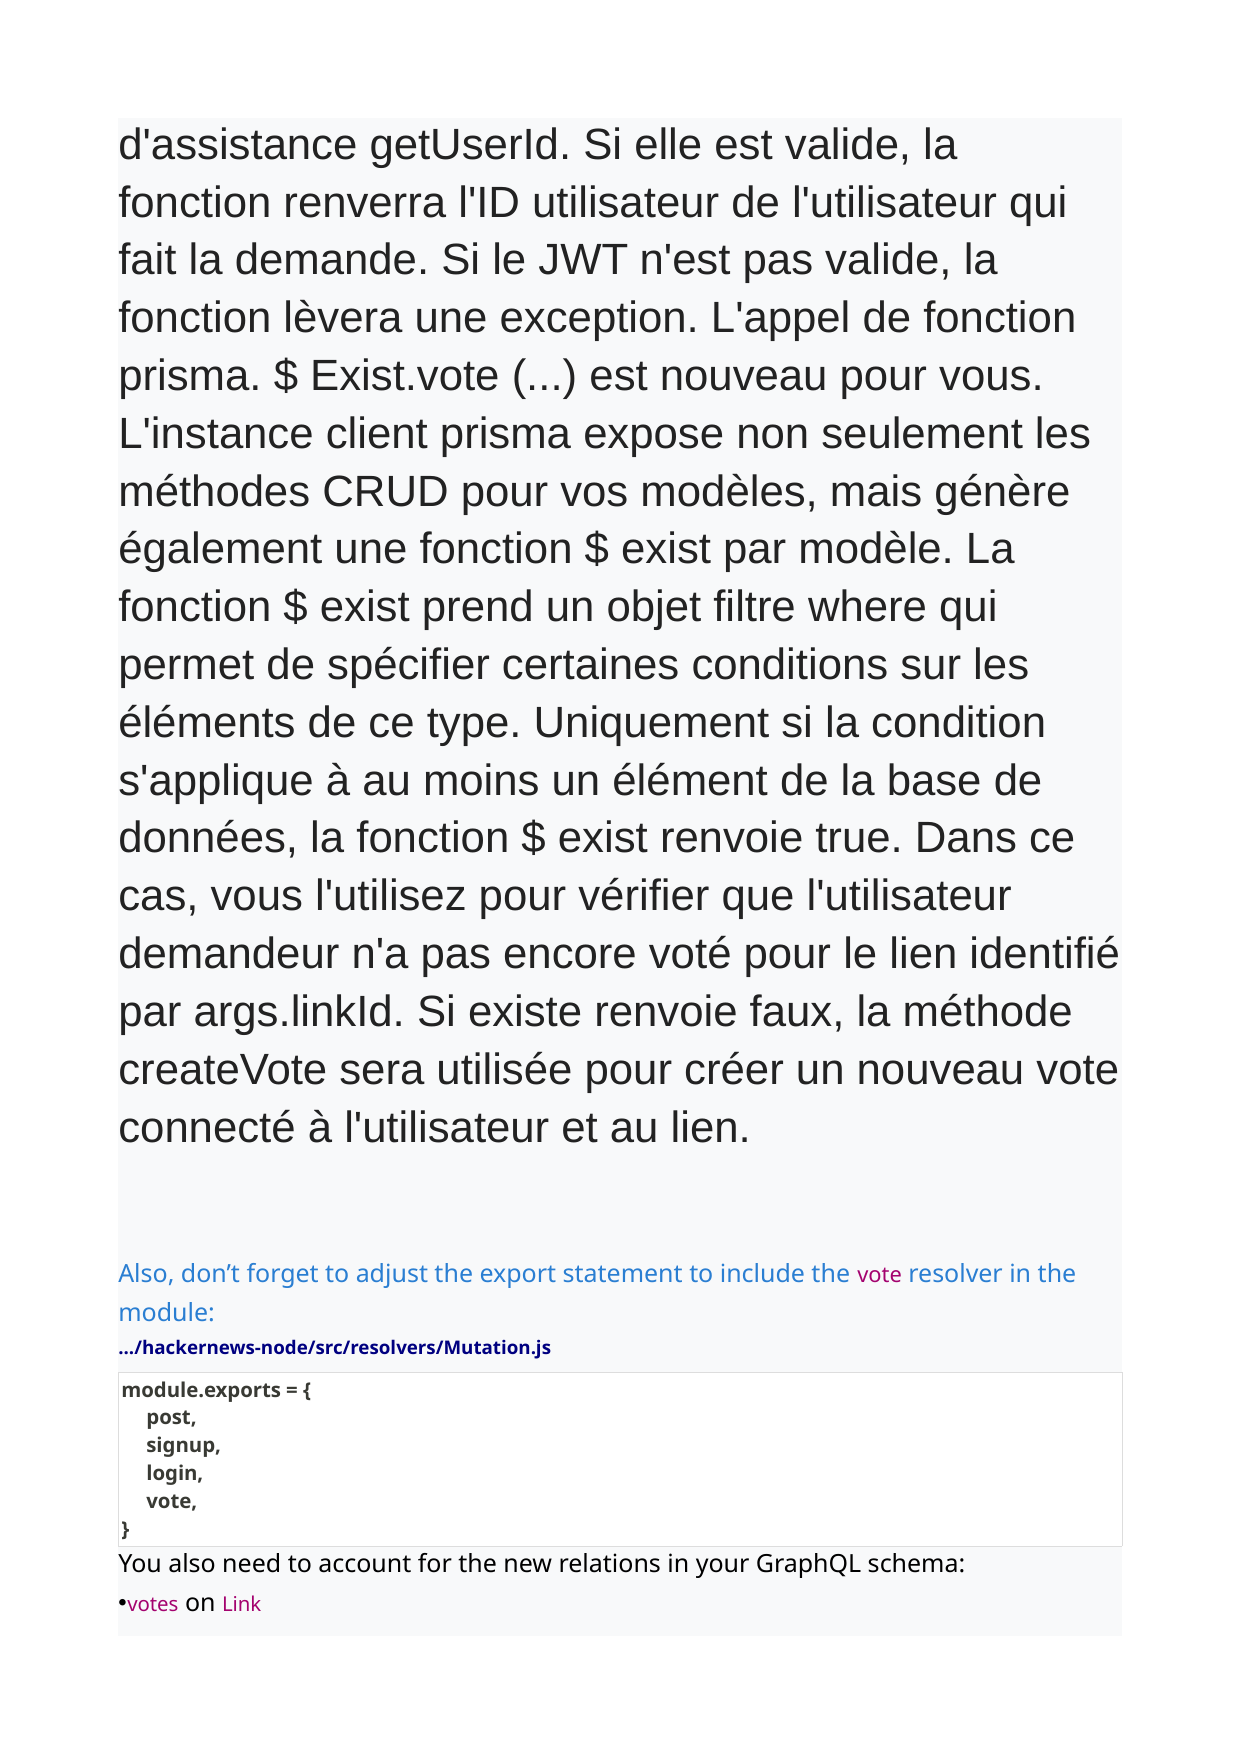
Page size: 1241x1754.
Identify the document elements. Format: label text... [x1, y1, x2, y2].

text You also need to account for the new relations in your GraphQL schema: [118, 1547, 1122, 1580]
text Also, don’t forget to adjust the export statement to include the vote resolver in the module: [118, 1217, 1122, 1329]
text vote, [119, 1484, 1122, 1512]
text login, [119, 1456, 1122, 1484]
list votes on Link [118, 1585, 1122, 1619]
text post, [119, 1400, 1122, 1428]
text module.exports = { [119, 1373, 1122, 1400]
text .../hackernews-node/src/resolvers/Mutation.js [118, 1334, 1122, 1359]
text d'assistance getUserId. Si elle est valide, la fonction renverra l'ID utilisateur de l'utilisateur qui fait la demande. Si le JWT n'est pas valide, la fonction lèvera une exception. L'appel de fonction prisma. $ Exist.vote (...) est nouveau pour vous. L'instance client prisma expose non seulement les méthodes CRUD pour vos modèles, mais génère également une fonction $ exist par modèle. La fonction $ exist prend un objet filtre where qui permet de spécifier certaines conditions sur les éléments de ce type. Uniquement si la condition s'applique à au moins un élément de la base de données, la fonction $ exist renvoie true. Dans ce cas, vous l'utilisez pour vérifier que l'utilisateur demandeur n'a pas encore voté pour le lien identifié par args.linkId. Si existe renvoie faux, la méthode createVote sera utilisée pour créer un nouveau vote connecté à l'utilisateur et au lien. [118, 118, 1122, 1151]
text signup, [119, 1428, 1122, 1456]
text } [119, 1512, 1122, 1546]
